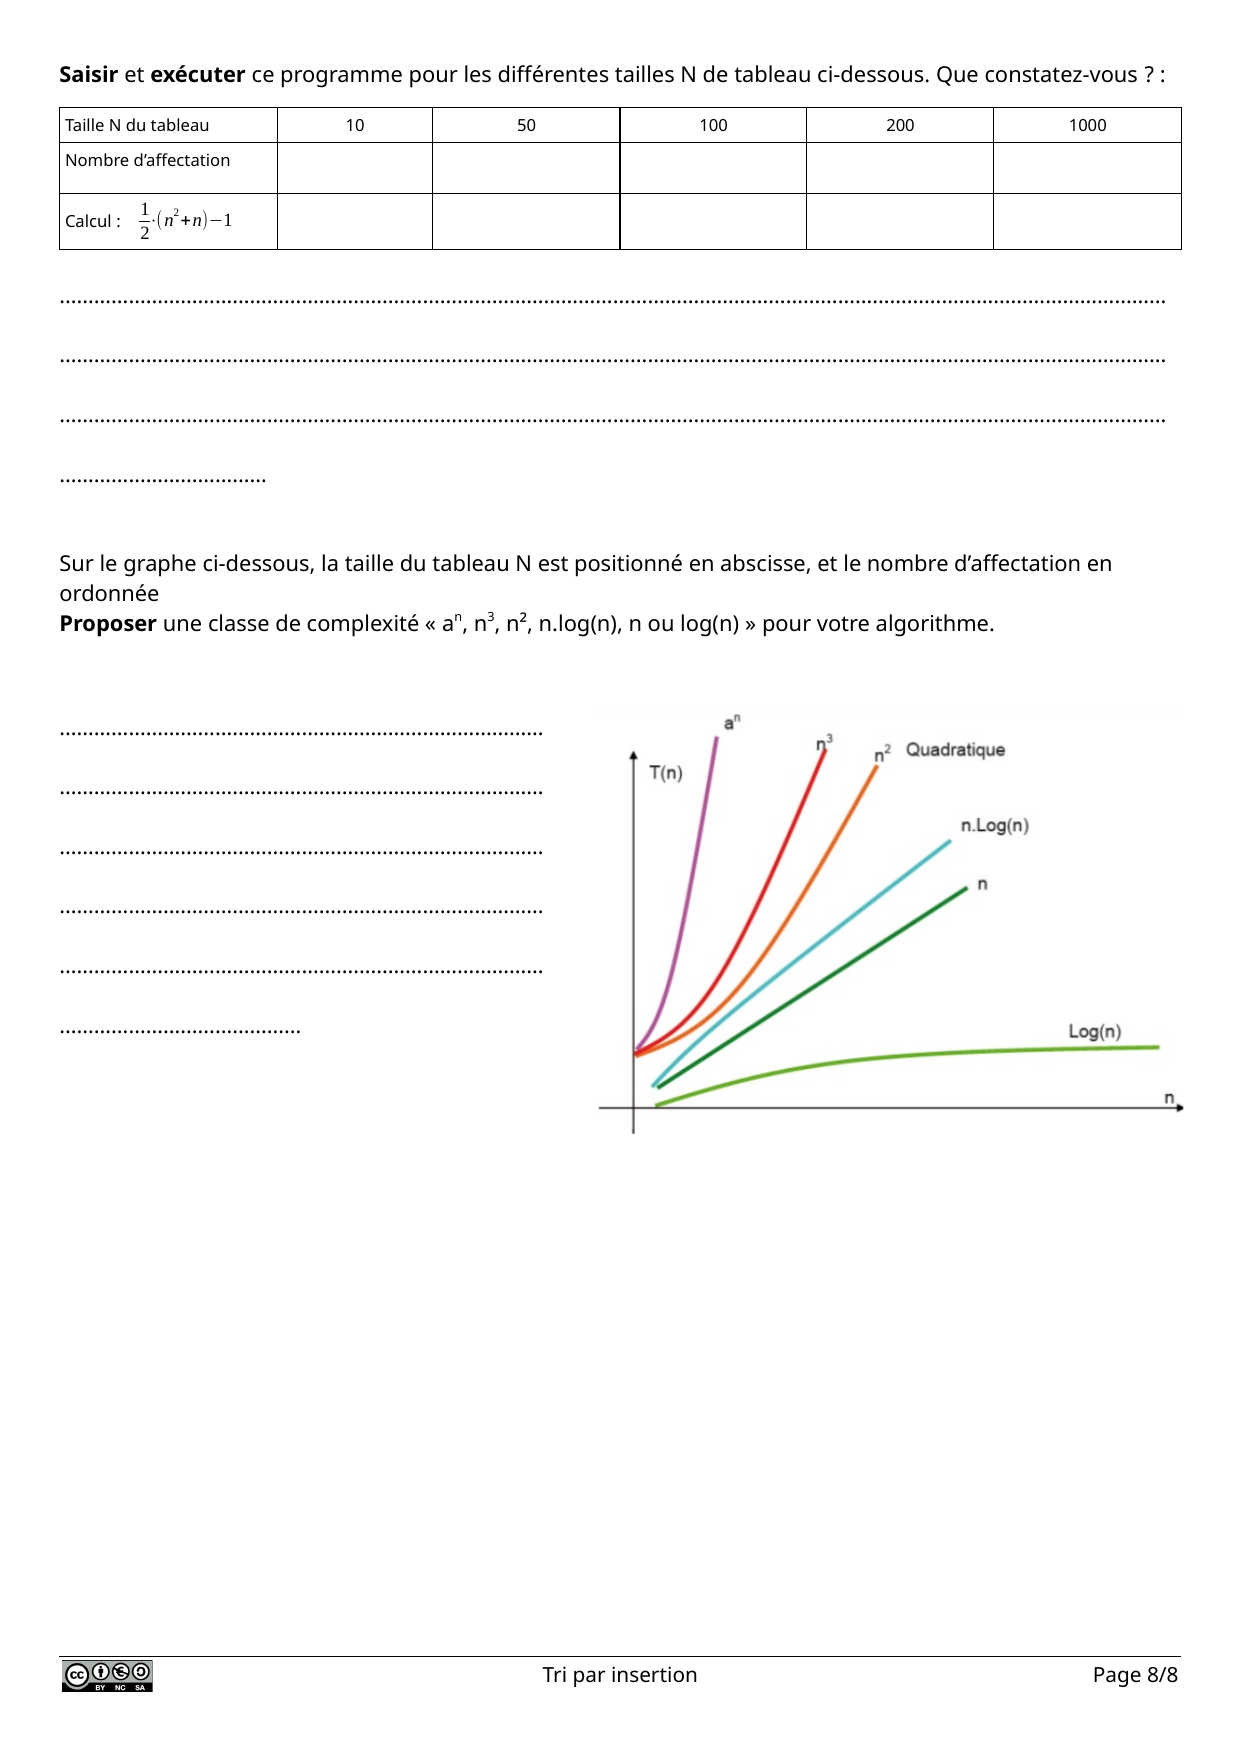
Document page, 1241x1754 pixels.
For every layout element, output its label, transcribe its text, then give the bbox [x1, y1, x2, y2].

table_cell [621, 194, 806, 249]
table_cell [278, 194, 432, 249]
text ………………………………………………………………………………………………………………………………………………………………………………………………………………………………………………………………………………………………………………………………………………………………………………………………………………………… [59, 712, 545, 1039]
table_cell [433, 194, 619, 249]
picture [598, 711, 1184, 1134]
table_header Taille N du tableau [60, 108, 277, 142]
table_header 100 [621, 108, 806, 142]
table_cell [433, 143, 619, 192]
table_header 50 [433, 108, 619, 142]
table_cell [807, 143, 993, 192]
text Proposer une classe de complexité « an, n3, n², n.log(n), n ou log(n) » pour votre algorithme. [59, 607, 1181, 637]
table_header 200 [807, 108, 993, 142]
table_cell [994, 194, 1181, 249]
table_cell [621, 143, 806, 192]
text ……………………………………………………………………………………………………………………………………………………………………………………………………………………………………………………………………………………………………………………………………………………………………………………………………………………………………………………………………………………………………………………………………………………………… [59, 280, 1181, 488]
table_cell Calcul : [60, 194, 277, 249]
table_header 10 [278, 108, 432, 142]
picture [62, 1660, 153, 1692]
text Sur le graphe ci-dessous, la taille du tableau N est positionné en abscisse, et le nombre d’affectation en ordonnée [59, 548, 1181, 607]
table_cell Nombre d’affectation [60, 143, 277, 192]
table_header 1000 [994, 108, 1181, 142]
table_cell [807, 194, 993, 249]
table_cell [278, 143, 432, 192]
table_cell [994, 143, 1181, 192]
text Saisir et exécuter ce programme pour les différentes tailles N de tableau ci-dessous. Que constatez-vous ? : [59, 59, 1181, 89]
